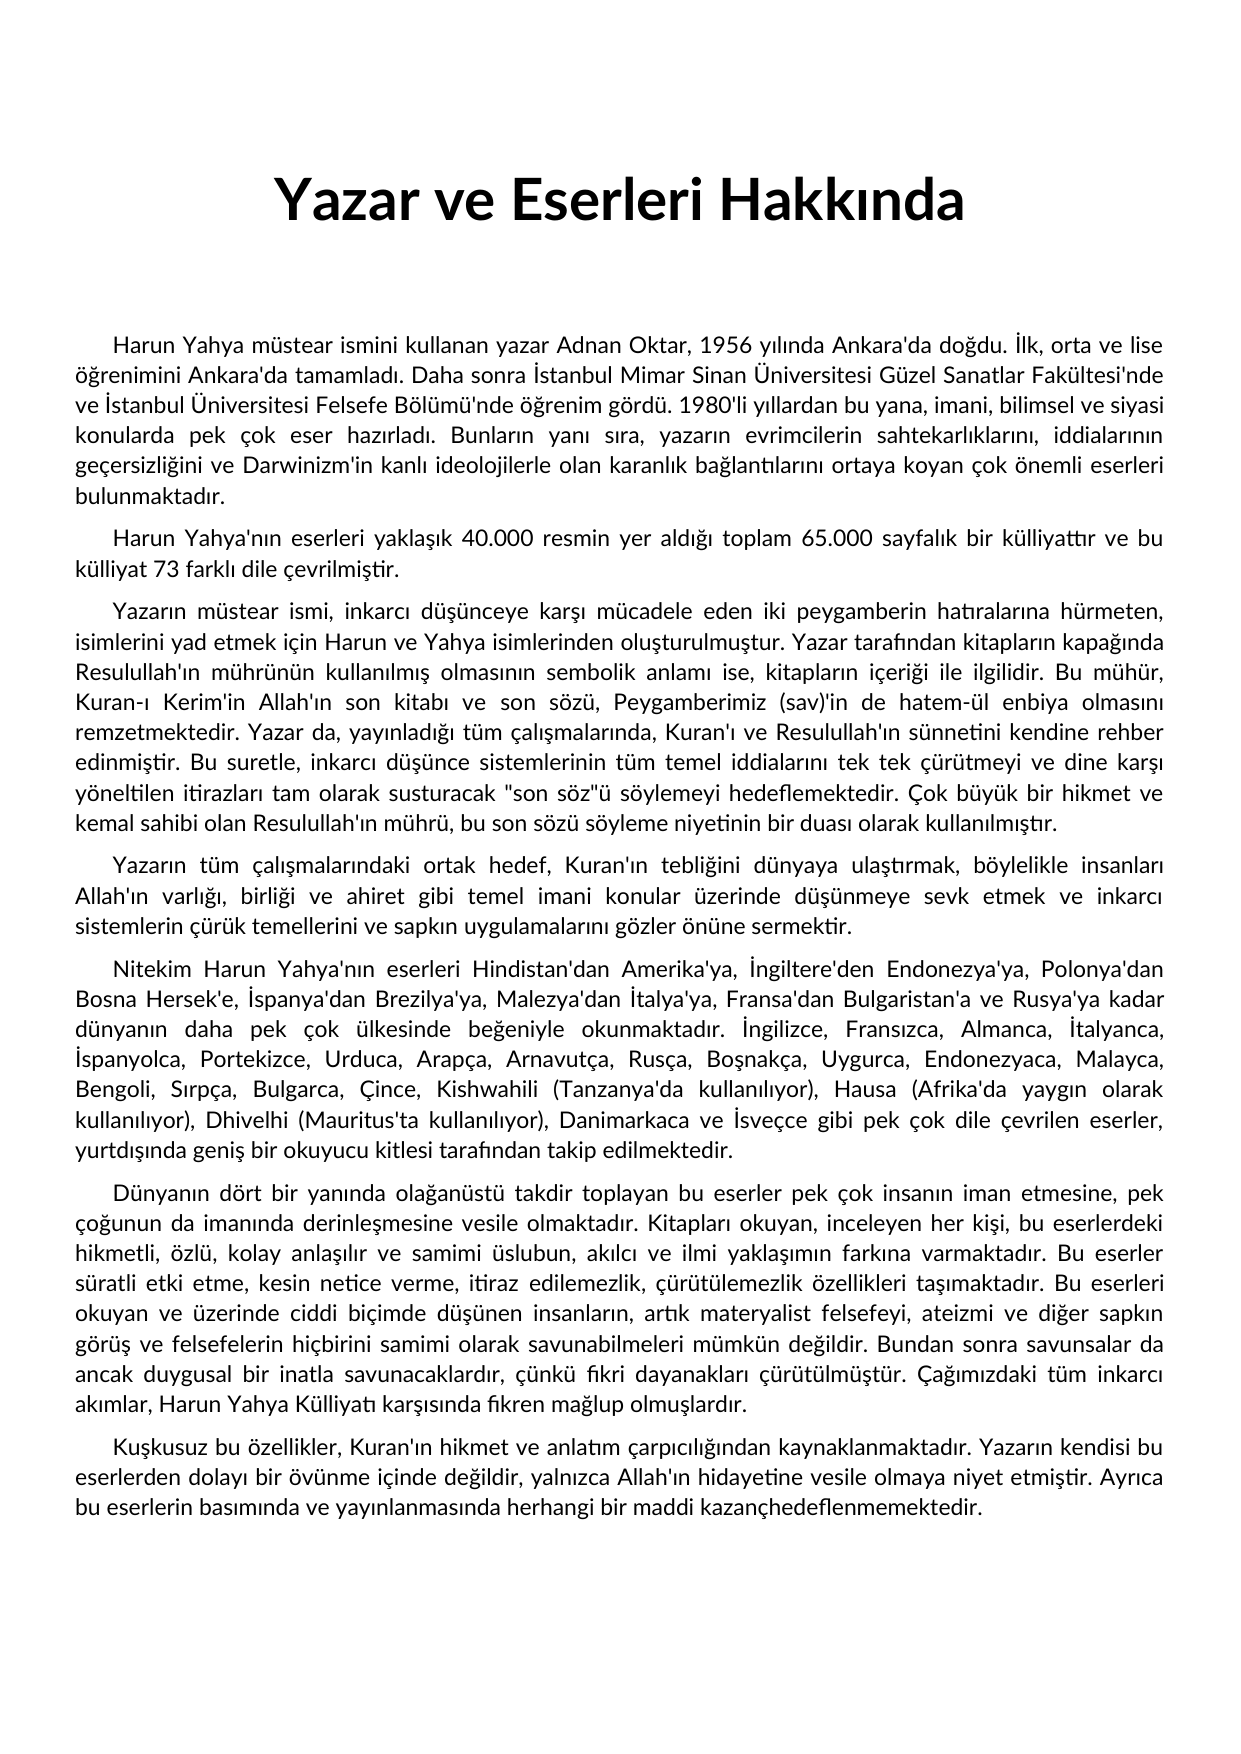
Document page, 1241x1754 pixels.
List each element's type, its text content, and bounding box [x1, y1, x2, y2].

subtitle Yazar ve Eserleri Hakkında [75, 162, 1165, 232]
text Kuşkusuz bu özellikler, Kuran'ın hikmet ve anlatım çarpıcılığından kaynaklanmaktadır. Yazarın kendisi bu eserlerden dolayı bir övünme içinde değildir, yalnızca Allah'ın hidayetine vesile olmaya niyet etmiştir. Ayrıca bu eserlerin basımında ve yayınlanmasında herhangi bir maddi kazançhedeflenmemektedir. [75, 1432, 1165, 1520]
text Nitekim Harun Yahya'nın eserleri Hindistan'dan Amerika'ya, İngiltere'den Endonezya'ya, Polonya'dan Bosna Hersek'e, İspanya'dan Brezilya'ya, Malezya'dan İtalya'ya, Fransa'dan Bulgaristan'a ve Rusya'ya kadar dünyanın daha pek çok ülkesinde beğeniyle okunmaktadır. İngilizce, Fransızca, Almanca, İtalyanca, İspanyolca, Portekizce, Urduca, Arapça, Arnavutça, Rusça, Boşnakça, Uygurca, Endonezyaca, Malayca, Bengoli, Sırpça, Bulgarca, Çince, Kishwahili (Tanzanya'da kullanılıyor), Hausa (Afrika'da yaygın olarak kullanılıyor), Dhivelhi (Mauritus'ta kullanılıyor), Danimarkaca ve İsveçce gibi pek çok dile çevrilen eserler, yurtdışında geniş bir okuyucu kitlesi tarafından takip edilmektedir. [75, 954, 1165, 1163]
text Yazarın müstear ismi, inkarcı düşünceye karşı mücadele eden iki peygamberin hatıralarına hürmeten, isimlerini yad etmek için Harun ve Yahya isimlerinden oluşturulmuştur. Yazar tarafından kitapların kapağında Resulullah'ın mührünün kullanılmış olmasının sembolik anlamı ise, kitapların içeriği ile ilgilidir. Bu mühür, Kuran-ı Kerim'in Allah'ın son kitabı ve son sözü, Peygamberimiz (sav)'in de hatem-ül enbiya olmasını remzetmektedir. Yazar da, yayınladığı tüm çalışmalarında, Kuran'ı ve Resulullah'ın sünnetini kendine rehber edinmiştir. Bu suretle, inkarcı düşünce sistemlerinin tüm temel iddialarını tek tek çürütmeyi ve dine karşı yöneltilen itirazları tam olarak susturacak "son söz"ü söylemeyi hedeflemektedir. Çok büyük bir hikmet ve kemal sahibi olan Resulullah'ın mührü, bu son sözü söyleme niyetinin bir duası olarak kullanılmıştır. [75, 597, 1165, 836]
text Dünyanın dört bir yanında olağanüstü takdir toplayan bu eserler pek çok insanın iman etmesine, pek çoğunun da imanında derinleşmesine vesile olmaktadır. Kitapları okuyan, inceleyen her kişi, bu eserlerdeki hikmetli, özlü, kolay anlaşılır ve samimi üslubun, akılcı ve ilmi yaklaşımın farkına varmaktadır. Bu eserler süratli etki etme, kesin netice verme, itiraz edilemezlik, çürütülemezlik özellikleri taşımaktadır. Bu eserleri okuyan ve üzerinde ciddi biçimde düşünen insanların, artık materyalist felsefeyi, ateizmi ve diğer sapkın görüş ve felsefelerin hiçbirini samimi olarak savunabilmeleri mümkün değildir. Bundan sonra savunsalar da ancak duygusal bir inatla savunacaklardır, çünkü fikri dayanakları çürütülmüştür. Çağımızdaki tüm inkarcı akımlar, Harun Yahya Külliyatı karşısında fikren mağlup olmuşlardır. [75, 1178, 1165, 1417]
text Yazarın tüm çalışmalarındaki ortak hedef, Kuran'ın tebliğini dünyaya ulaştırmak, böylelikle insanları Allah'ın varlığı, birliği ve ahiret gibi temel imani konular üzerinde düşünmeye sevk etmek ve inkarcı sistemlerin çürük temellerini ve sapkın uygulamalarını gözler önüne sermektir. [75, 851, 1165, 939]
text Harun Yahya müstear ismini kullanan yazar Adnan Oktar, 1956 yılında Ankara'da doğdu. İlk, orta ve lise öğrenimini Ankara'da tamamladı. Daha sonra İstanbul Mimar Sinan Üniversitesi Güzel Sanatlar Fakültesi'nde ve İstanbul Üniversitesi Felsefe Bölümü'nde öğrenim gördü. 1980'li yıllardan bu yana, imani, bilimsel ve siyasi konularda pek çok eser hazırladı. Bunların yanı sıra, yazarın evrimcilerin sahtekarlıklarını, iddialarının geçersizliğini ve Darwinizm'in kanlı ideolojilerle olan karanlık bağlantılarını ortaya koyan çok önemli eserleri bulunmaktadır. [75, 330, 1165, 509]
text Harun Yahya'nın eserleri yaklaşık 40.000 resmin yer aldığı toplam 65.000 sayfalık bir külliyattır ve bu külliyat 73 farklı dile çevrilmiştir. [75, 524, 1165, 582]
